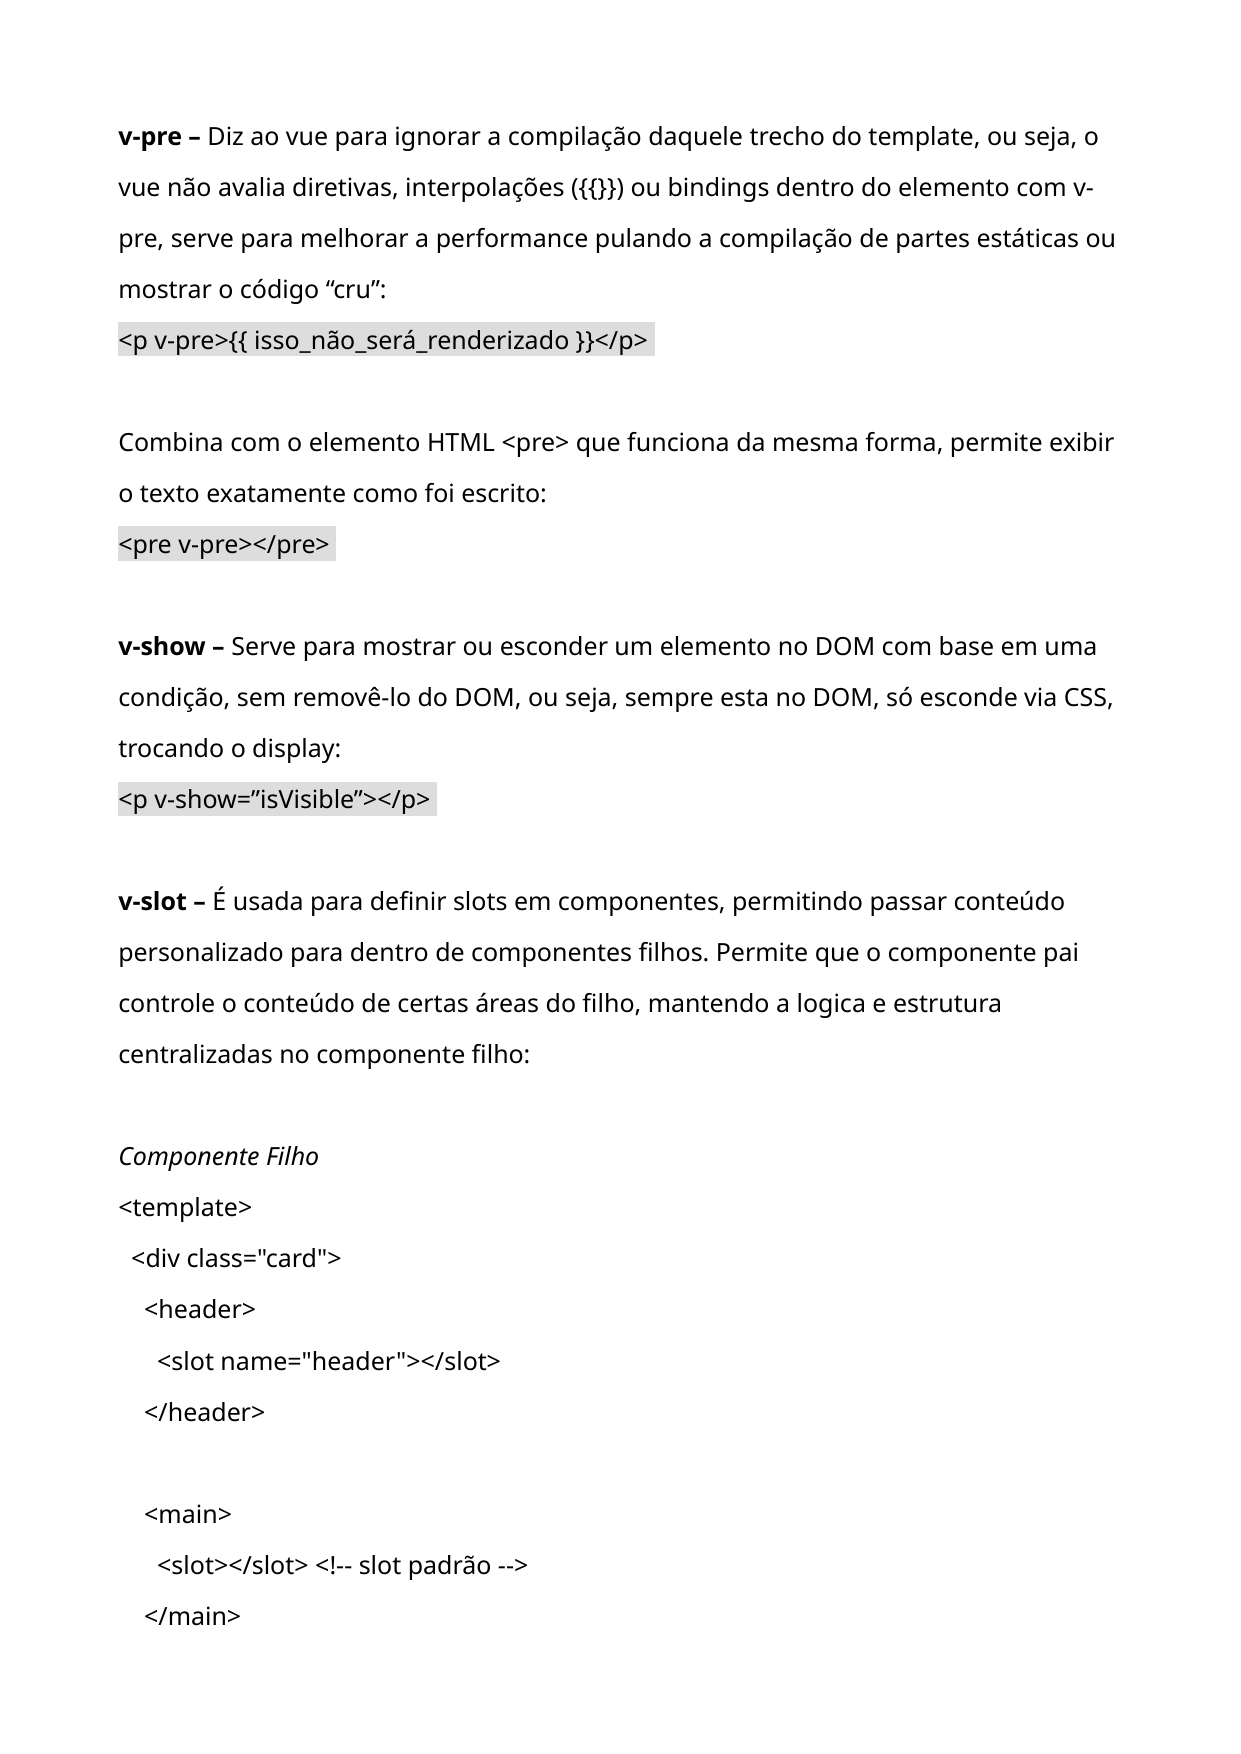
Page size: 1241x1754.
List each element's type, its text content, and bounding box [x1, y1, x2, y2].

text <p v-show=”isVisible”></p> [118, 782, 1122, 816]
text v-pre – Diz ao vue para ignorar a compilação daquele trecho do template, ou seja, o vue não avalia diretivas, interpolações ({{}}) ou bindings dentro do elemento com v-pre, serve para melhorar a performance pulando a compilação de partes estáticas ou mostrar o código “cru”: [118, 118, 1122, 305]
text Componente Filho [118, 1139, 1122, 1173]
text Combina com o elemento HTML <pre> que funciona da mesma forma, permite exibir o texto exatamente como foi escrito: [118, 424, 1122, 509]
text <div class="card"> [118, 1241, 1122, 1275]
text <pre v-pre></pre> [118, 526, 1122, 561]
text </header> [118, 1394, 1122, 1428]
text v-show – Serve para mostrar ou esconder um elemento no DOM com base em uma condição, sem removê-lo do DOM, ou seja, sempre esta no DOM, só esconde via CSS, trocando o display: [118, 628, 1122, 765]
text <slot></slot> <!-- slot padrão --> [118, 1547, 1122, 1581]
text <header> [118, 1292, 1122, 1326]
text <p v-pre>{{ isso_não_será_renderizado }}</p> [118, 322, 1122, 356]
text <template> [118, 1190, 1122, 1224]
text <main> [118, 1496, 1122, 1530]
text <slot name="header"></slot> [118, 1343, 1122, 1377]
text v-slot – É usada para definir slots em componentes, permitindo passar conteúdo personalizado para dentro de componentes filhos. Permite que o componente pai controle o conteúdo de certas áreas do filho, mantendo a logica e estrutura centralizadas no componente filho: [118, 884, 1122, 1071]
text </main> [118, 1598, 1122, 1632]
